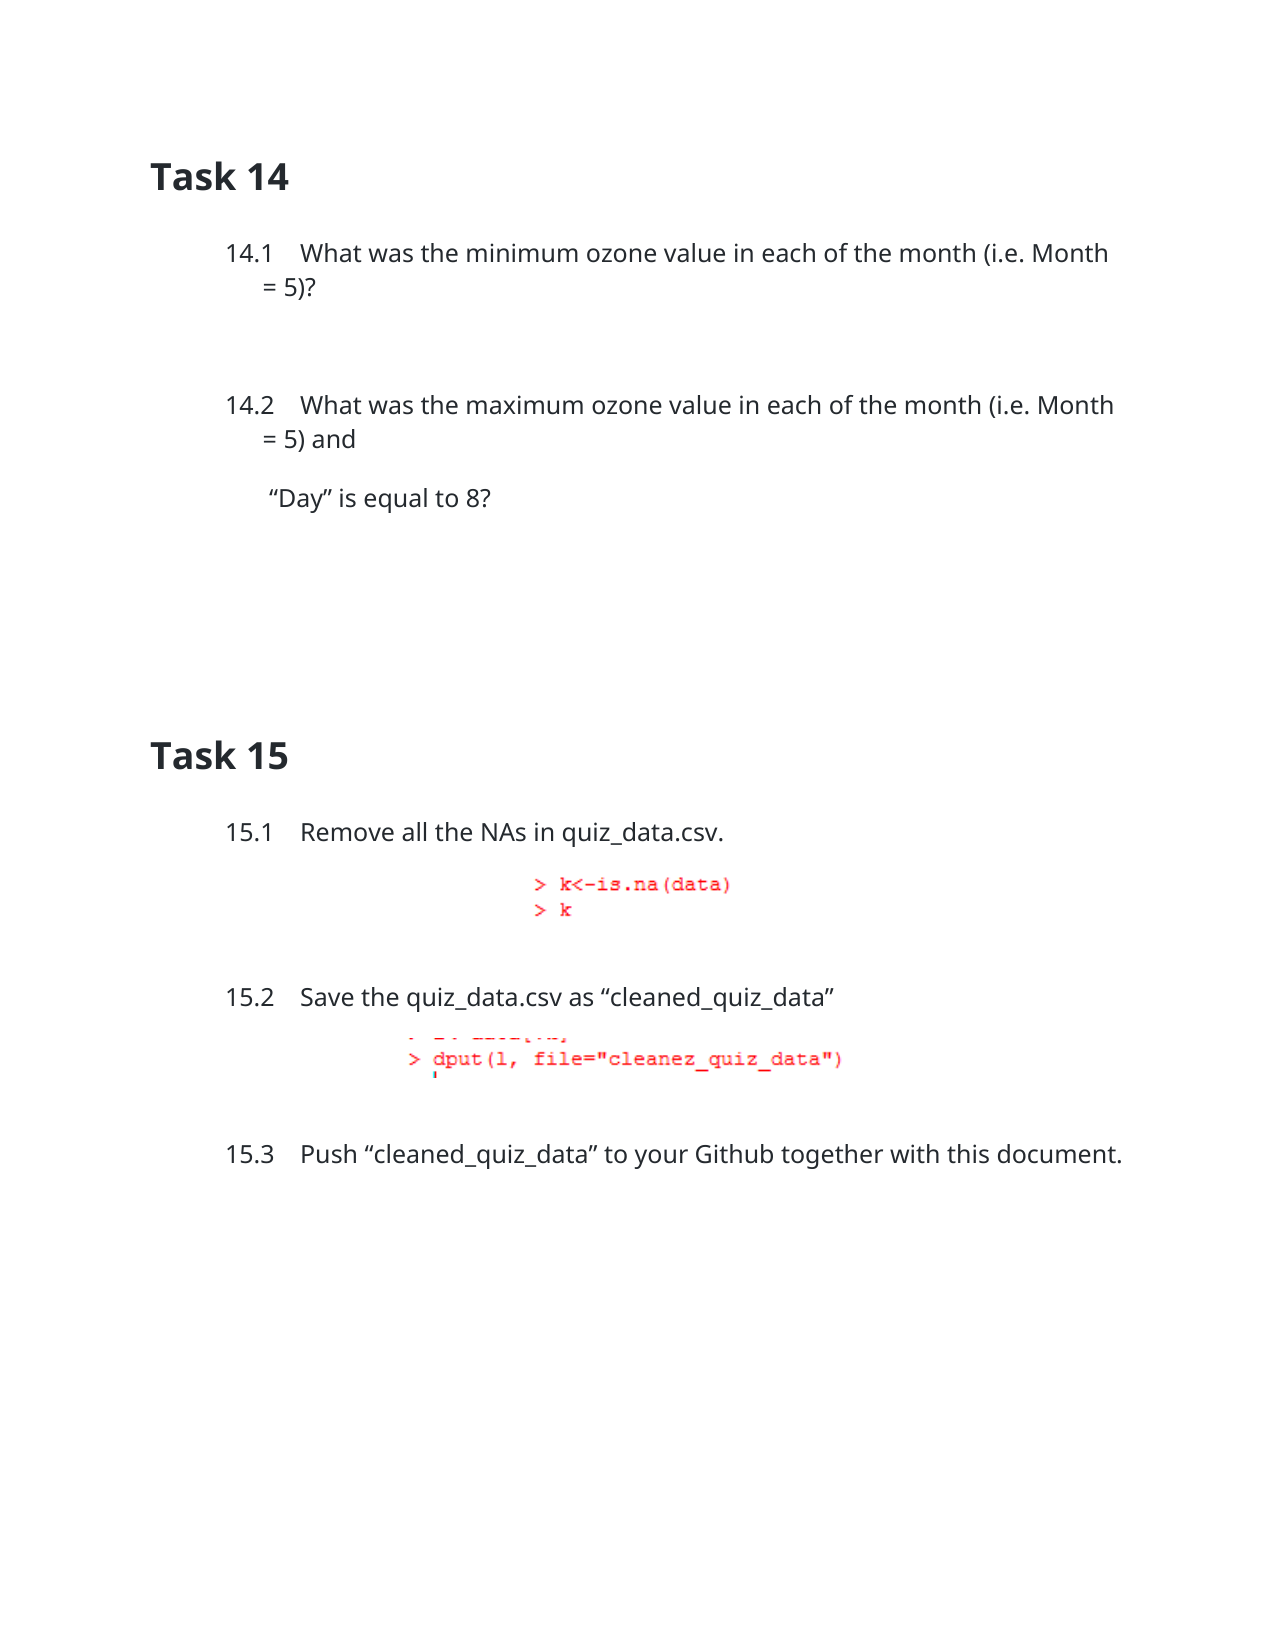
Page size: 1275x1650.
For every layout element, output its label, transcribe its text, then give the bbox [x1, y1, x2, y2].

list Save the quiz_data.csv as “cleaned_quiz_data” [225, 980, 1125, 1014]
list What was the minimum ozone value in each of the month (i.e. Month = 5)? [225, 235, 1125, 303]
subtitle Task 14 [150, 150, 1125, 209]
list “Day” is equal to 8? [225, 481, 1125, 515]
picture [399, 1038, 876, 1078]
subtitle Task 15 [150, 729, 1125, 789]
list Push “cleaned_quiz_data” to your Github together with this document. [225, 1137, 1125, 1171]
picture [531, 873, 744, 921]
list What was the maximum ozone value in each of the month (i.e. Month = 5) and [225, 388, 1125, 456]
list Remove all the NAs in quiz_data.csv. [225, 815, 1125, 849]
